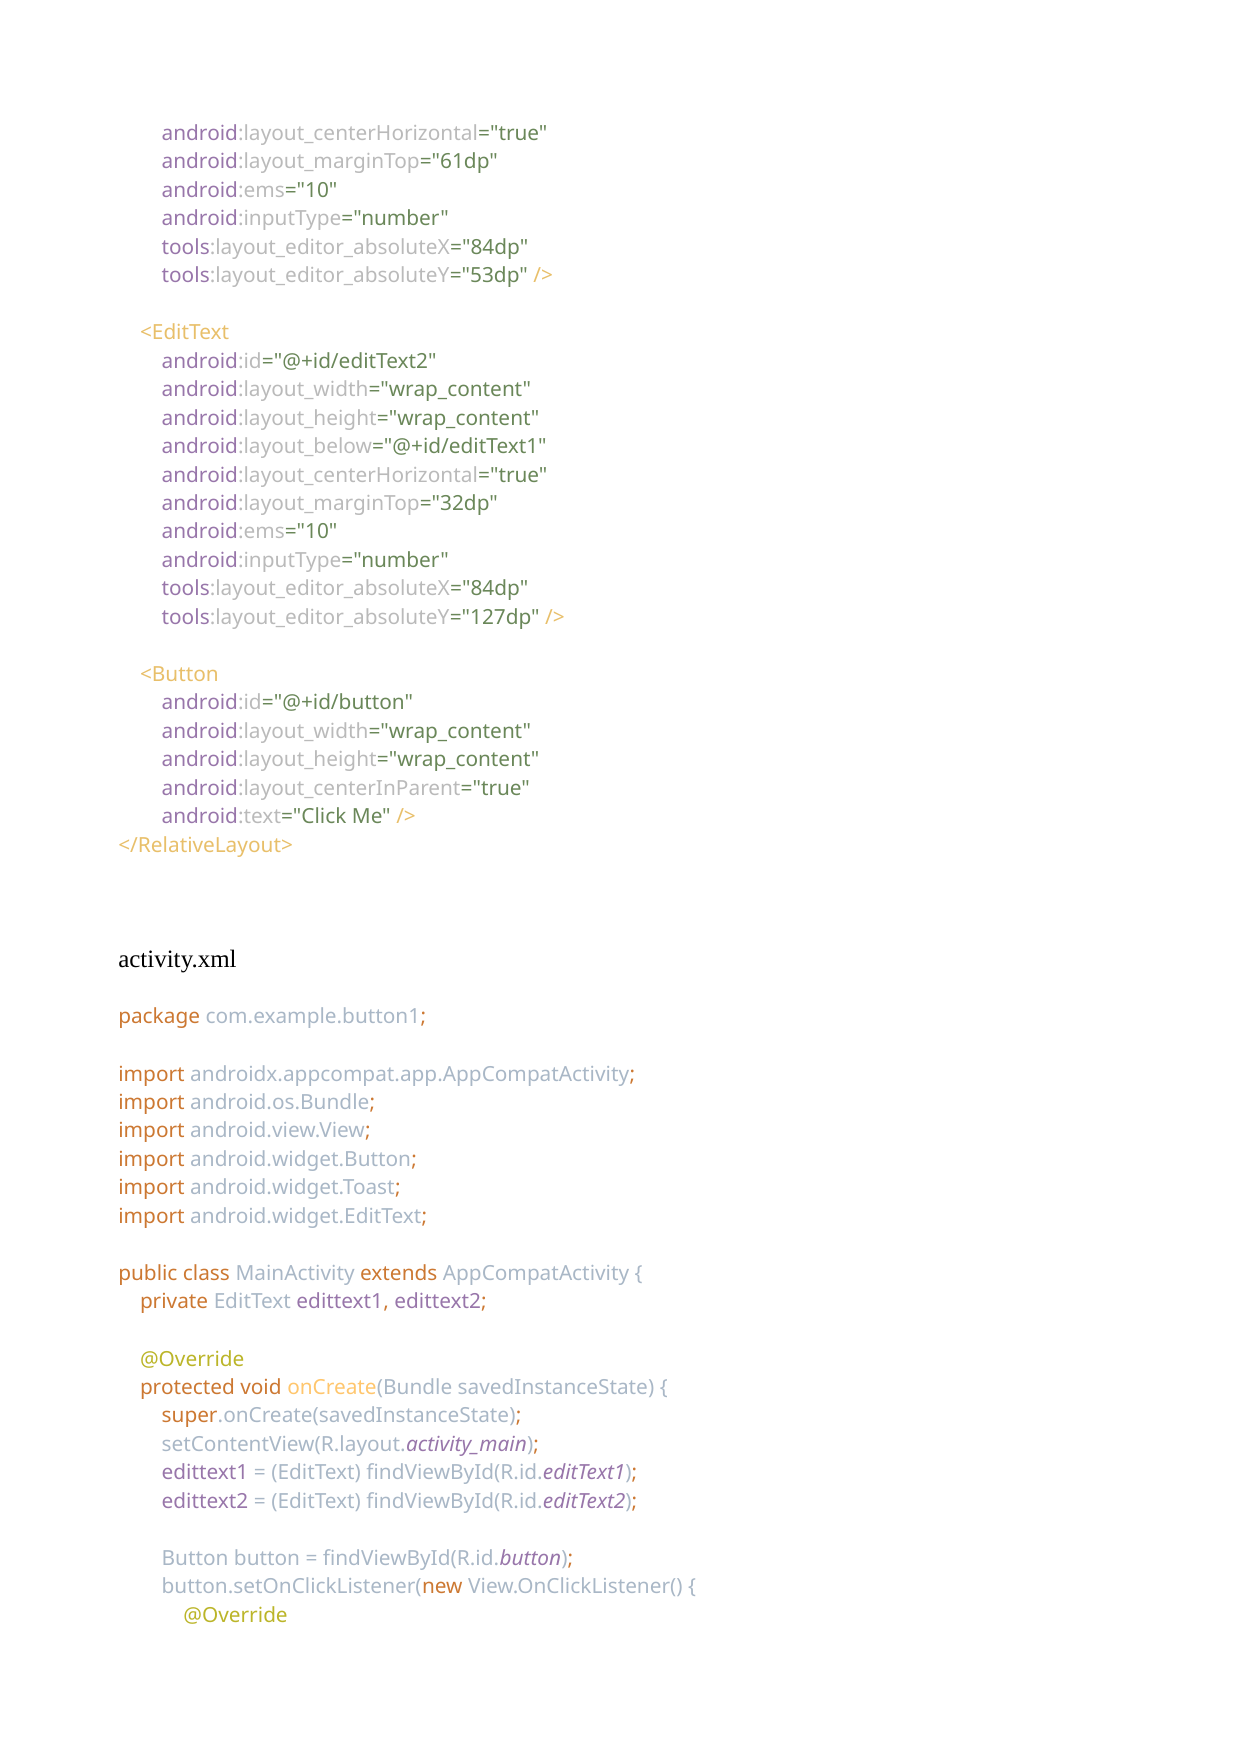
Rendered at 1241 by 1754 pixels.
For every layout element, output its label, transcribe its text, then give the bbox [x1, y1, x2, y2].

text activity.xml [118, 944, 1122, 973]
text package com.example.button1; import androidx.appcompat.app.AppCompatActivity; import android.os.Bundle; import android.view.View; import android.widget.Button; import android.widget.Toast; import android.widget.EditText; public class MainActivity extends AppCompatActivity { private EditText edittext1, edittext2; @Override protected void onCreate(Bundle savedInstanceState) { super.onCreate(savedInstanceState); setContentView(R.layout.activity_main); edittext1 = (EditText) findViewById(R.id.editText1); edittext2 = (EditText) findViewById(R.id.editText2); Button button = findViewById(R.id.button); button.setOnClickListener(new View.OnClickListener() { @Override [118, 1002, 1122, 1628]
text android:layout_centerHorizontal="true" android:layout_marginTop="61dp" android:ems="10" android:inputType="number" tools:layout_editor_absoluteX="84dp" tools:layout_editor_absoluteY="53dp" /> <EditText android:id="@+id/editText2" android:layout_width="wrap_content" android:layout_height="wrap_content" android:layout_below="@+id/editText1" android:layout_centerHorizontal="true" android:layout_marginTop="32dp" android:ems="10" android:inputType="number" tools:layout_editor_absoluteX="84dp" tools:layout_editor_absoluteY="127dp" /> <Button android:id="@+id/button" android:layout_width="wrap_content" android:layout_height="wrap_content" android:layout_centerInParent="true" android:text="Click Me" /> </RelativeLayout> [118, 118, 1122, 858]
